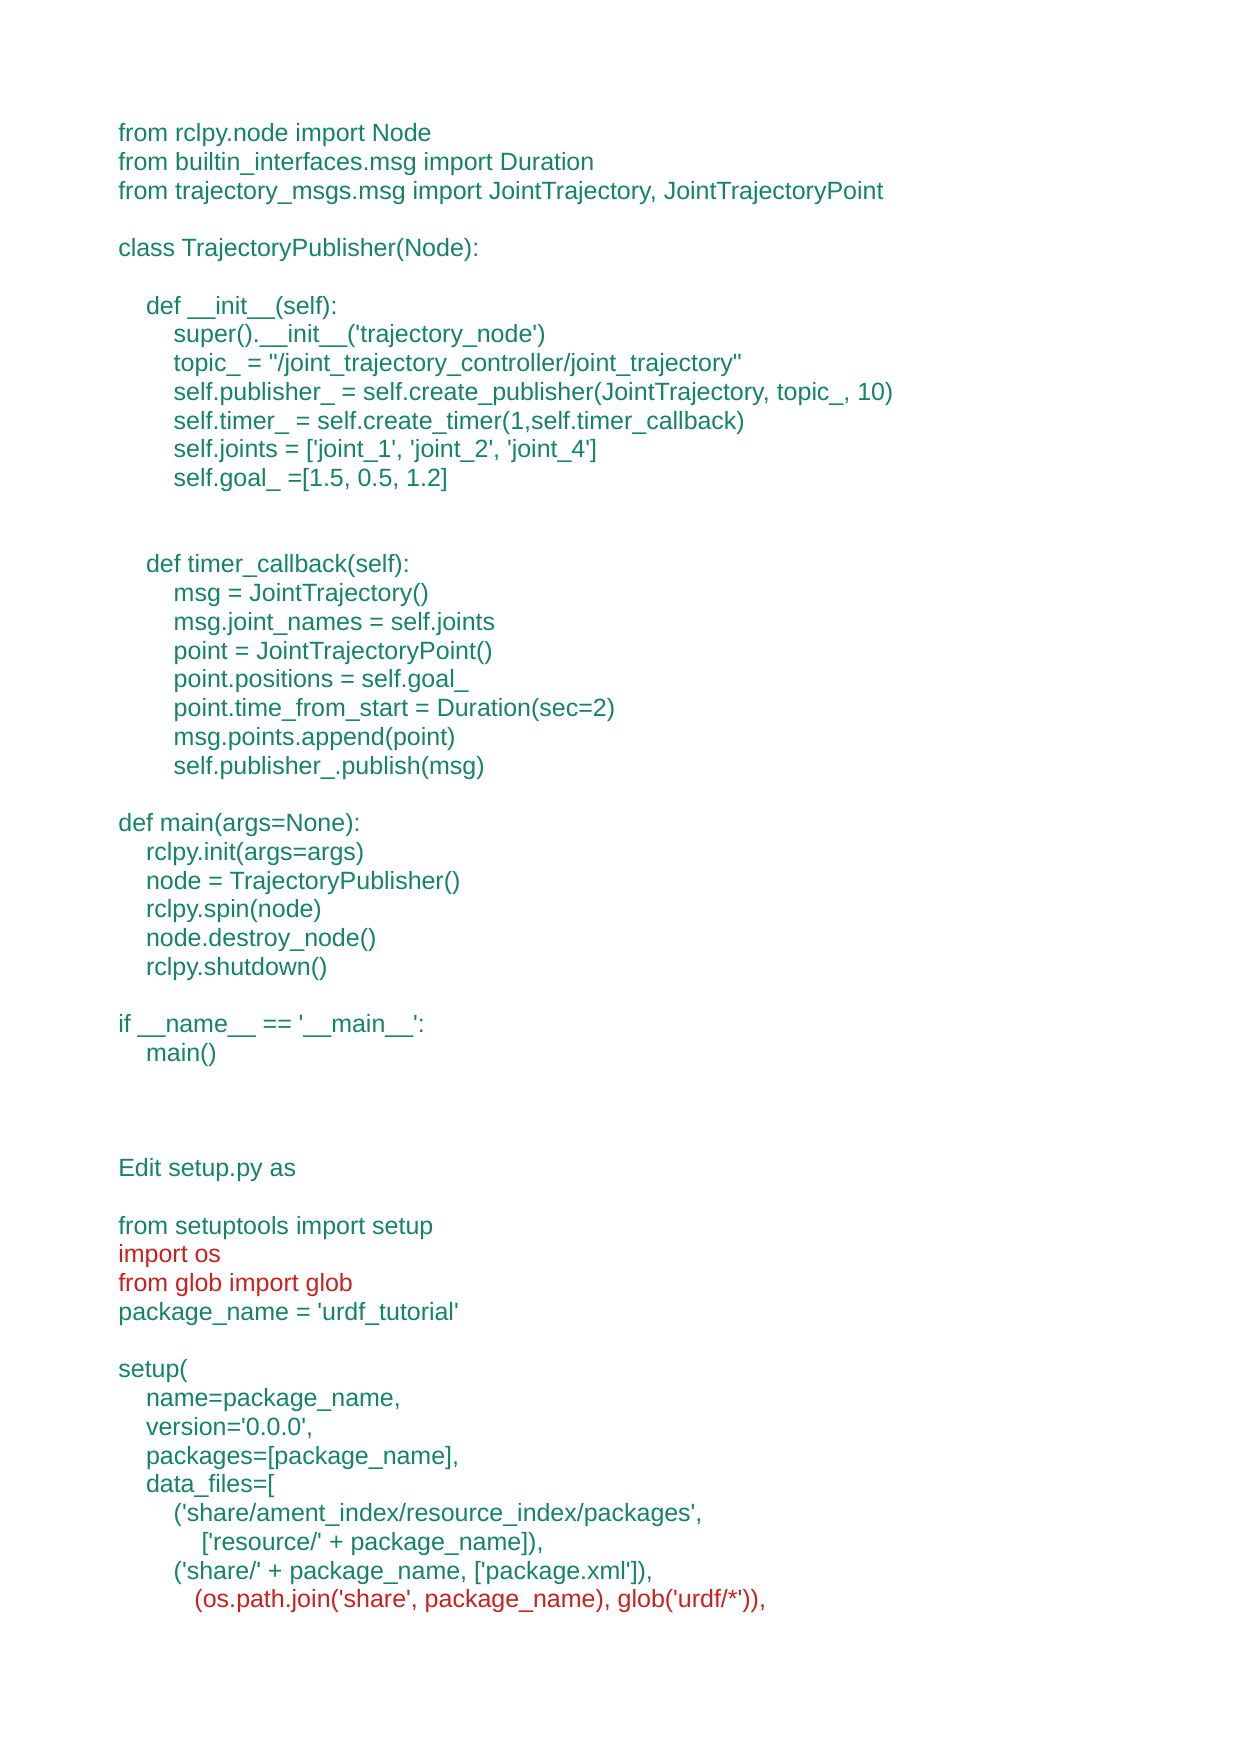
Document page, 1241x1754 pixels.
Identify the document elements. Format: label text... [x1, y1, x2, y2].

text self.joints = ['joint_1', 'joint_2', 'joint_4'] [118, 434, 1122, 463]
text class TrajectoryPublisher(Node): [118, 233, 1122, 262]
text ('share/ament_index/resource_index/packages', [118, 1498, 1122, 1527]
text def main(args=None): [118, 808, 1122, 837]
text rclpy.shutdown() [118, 952, 1122, 981]
text main() [118, 1038, 1122, 1067]
text point.time_from_start = Duration(sec=2) [118, 693, 1122, 722]
text data_files=[ [118, 1469, 1122, 1498]
text def __init__(self): [118, 291, 1122, 319]
text from glob import glob [118, 1268, 1122, 1297]
text point.positions = self.goal_ [118, 664, 1122, 693]
text name=package_name, [118, 1383, 1122, 1412]
text (os.path.join('share', package_name), glob('urdf/*')), [118, 1584, 1122, 1613]
text topic_ = "/joint_trajectory_controller/joint_trajectory" [118, 348, 1122, 377]
text rclpy.init(args=args) [118, 837, 1122, 866]
text version='0.0.0', [118, 1412, 1122, 1441]
text point = JointTrajectoryPoint() [118, 636, 1122, 664]
text node = TrajectoryPublisher() [118, 866, 1122, 894]
text self.goal_ =[1.5, 0.5, 1.2] [118, 463, 1122, 492]
text ('share/' + package_name, ['package.xml']), [118, 1556, 1122, 1584]
text Edit setup.py as [118, 1153, 1122, 1182]
text import os [118, 1239, 1122, 1268]
text super().__init__('trajectory_node') [118, 319, 1122, 348]
text msg = JointTrajectory() [118, 578, 1122, 607]
text def timer_callback(self): [118, 549, 1122, 578]
text node.destroy_node() [118, 923, 1122, 952]
text setup( [118, 1354, 1122, 1383]
text self.timer_ = self.create_timer(1,self.timer_callback) [118, 406, 1122, 434]
text package_name = 'urdf_tutorial' [118, 1297, 1122, 1326]
text self.publisher_.publish(msg) [118, 751, 1122, 779]
text ['resource/' + package_name]), [118, 1527, 1122, 1556]
text rclpy.spin(node) [118, 894, 1122, 923]
text from builtin_interfaces.msg import Duration [118, 147, 1122, 176]
text from trajectory_msgs.msg import JointTrajectory, JointTrajectoryPoint [118, 176, 1122, 204]
text self.publisher_ = self.create_publisher(JointTrajectory, topic_, 10) [118, 377, 1122, 406]
text if __name__ == '__main__': [118, 1009, 1122, 1038]
text packages=[package_name], [118, 1441, 1122, 1469]
text from setuptools import setup [118, 1211, 1122, 1239]
text msg.joint_names = self.joints [118, 607, 1122, 636]
text msg.points.append(point) [118, 722, 1122, 751]
text from rclpy.node import Node [118, 118, 1122, 147]
